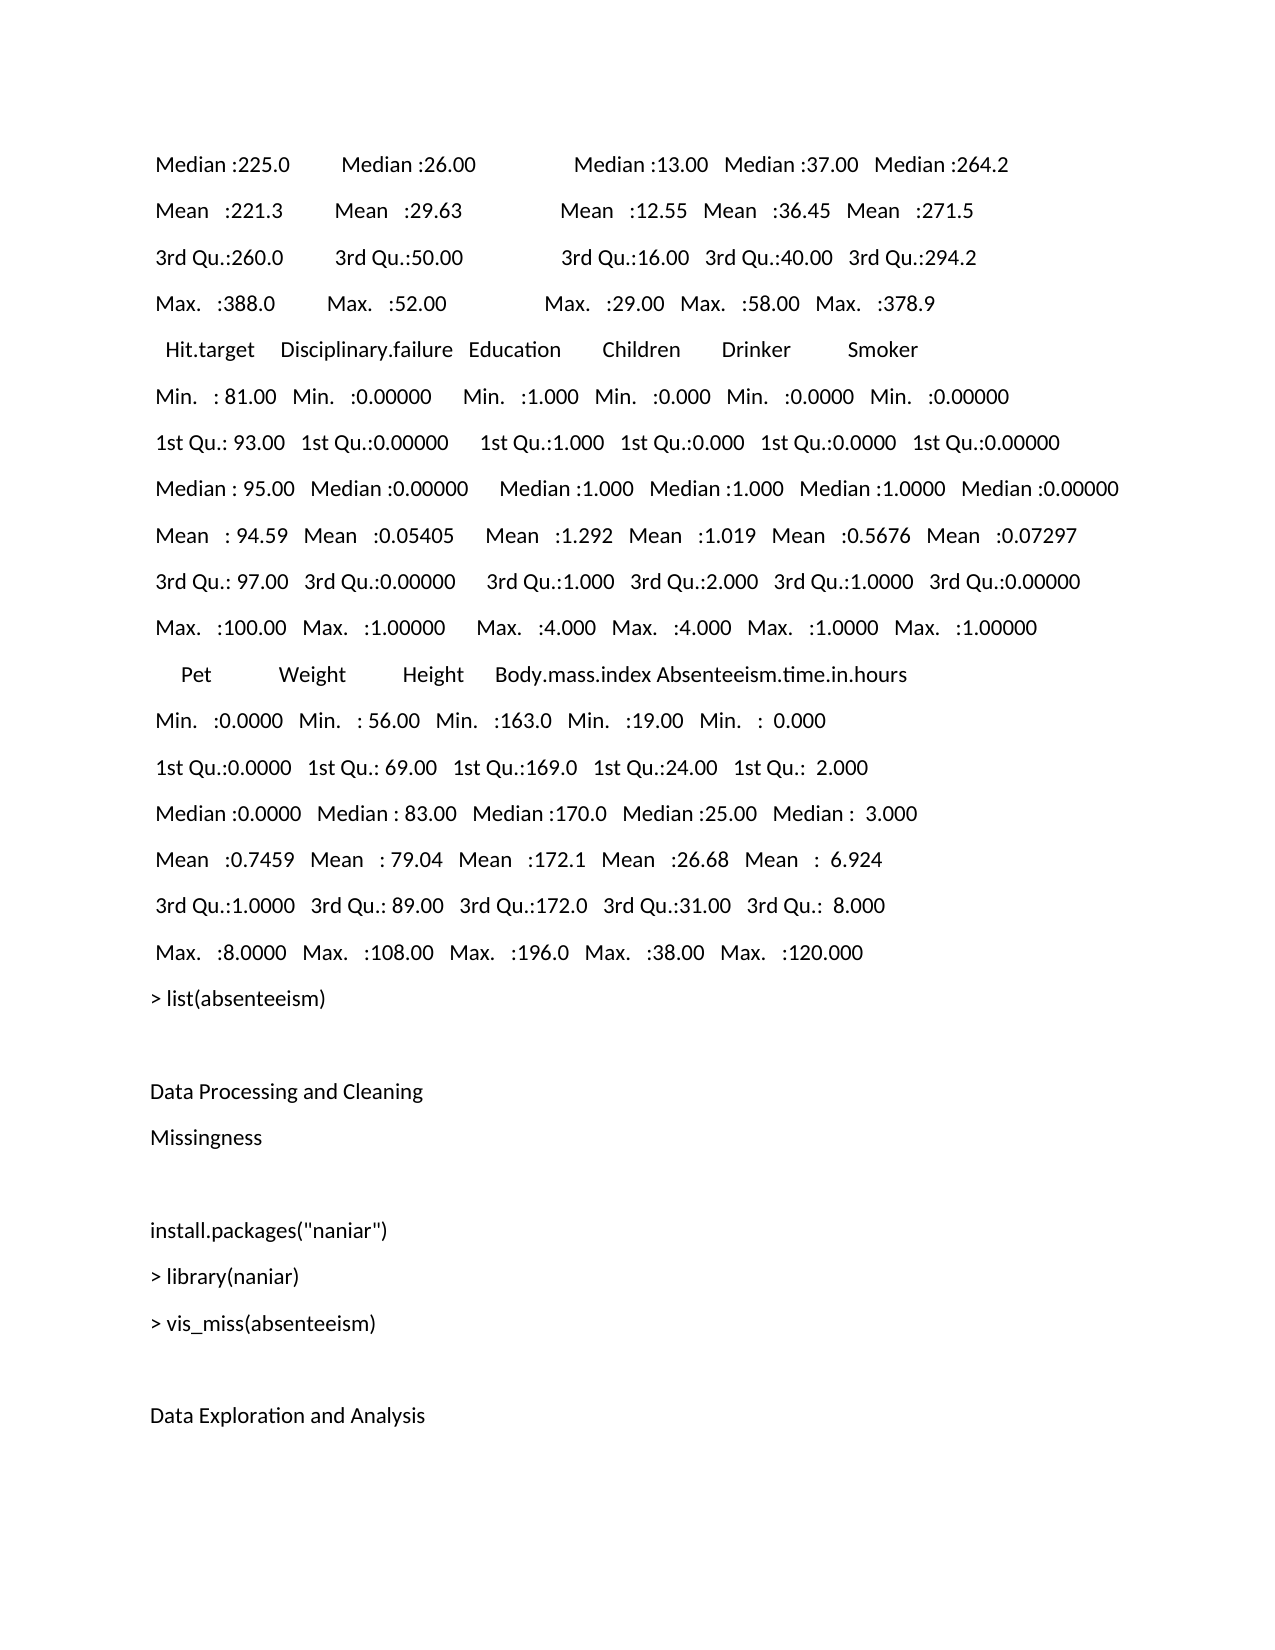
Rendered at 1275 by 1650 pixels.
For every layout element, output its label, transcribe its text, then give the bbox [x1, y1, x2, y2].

text Mean :0.7459 Mean : 79.04 Mean :172.1 Mean :26.68 Mean : 6.924 [150, 845, 1125, 873]
text > vis_miss(absenteeism) [150, 1309, 1125, 1337]
text Max. :8.0000 Max. :108.00 Max. :196.0 Max. :38.00 Max. :120.000 [150, 938, 1125, 966]
text Median :0.0000 Median : 83.00 Median :170.0 Median :25.00 Median : 3.000 [150, 799, 1125, 827]
text > list(absenteeism) [150, 984, 1125, 1012]
text Hit.target Disciplinary.failure Education Children Drinker Smoker [150, 335, 1125, 363]
text Missingness [150, 1123, 1125, 1151]
text Median :225.0 Median :26.00 Median :13.00 Median :37.00 Median :264.2 [150, 150, 1125, 178]
text Min. : 81.00 Min. :0.00000 Min. :1.000 Min. :0.000 Min. :0.0000 Min. :0.00000 [150, 382, 1125, 410]
text Mean : 94.59 Mean :0.05405 Mean :1.292 Mean :1.019 Mean :0.5676 Mean :0.07297 [150, 521, 1125, 549]
text > library(naniar) [150, 1262, 1125, 1291]
text 3rd Qu.:1.0000 3rd Qu.: 89.00 3rd Qu.:172.0 3rd Qu.:31.00 3rd Qu.: 8.000 [150, 892, 1125, 920]
text 1st Qu.:0.0000 1st Qu.: 69.00 1st Qu.:169.0 1st Qu.:24.00 1st Qu.: 2.000 [150, 753, 1125, 781]
text 3rd Qu.:260.0 3rd Qu.:50.00 3rd Qu.:16.00 3rd Qu.:40.00 3rd Qu.:294.2 [150, 243, 1125, 271]
text Pet Weight Height Body.mass.index Absenteeism.time.in.hours [150, 660, 1125, 688]
text Mean :221.3 Mean :29.63 Mean :12.55 Mean :36.45 Mean :271.5 [150, 196, 1125, 224]
text install.packages("naniar") [150, 1216, 1125, 1244]
text Max. :100.00 Max. :1.00000 Max. :4.000 Max. :4.000 Max. :1.0000 Max. :1.00000 [150, 613, 1125, 642]
text 1st Qu.: 93.00 1st Qu.:0.00000 1st Qu.:1.000 1st Qu.:0.000 1st Qu.:0.0000 1st Qu.:0.00000 [150, 428, 1125, 456]
text Max. :388.0 Max. :52.00 Max. :29.00 Max. :58.00 Max. :378.9 [150, 289, 1125, 317]
text Data Processing and Cleaning [150, 1077, 1125, 1105]
text 3rd Qu.: 97.00 3rd Qu.:0.00000 3rd Qu.:1.000 3rd Qu.:2.000 3rd Qu.:1.0000 3rd Qu.:0.00000 [150, 567, 1125, 595]
text Min. :0.0000 Min. : 56.00 Min. :163.0 Min. :19.00 Min. : 0.000 [150, 706, 1125, 734]
text Median : 95.00 Median :0.00000 Median :1.000 Median :1.000 Median :1.0000 Median :0.00000 [150, 474, 1125, 502]
text Data Exploration and Analysis [150, 1402, 1125, 1429]
